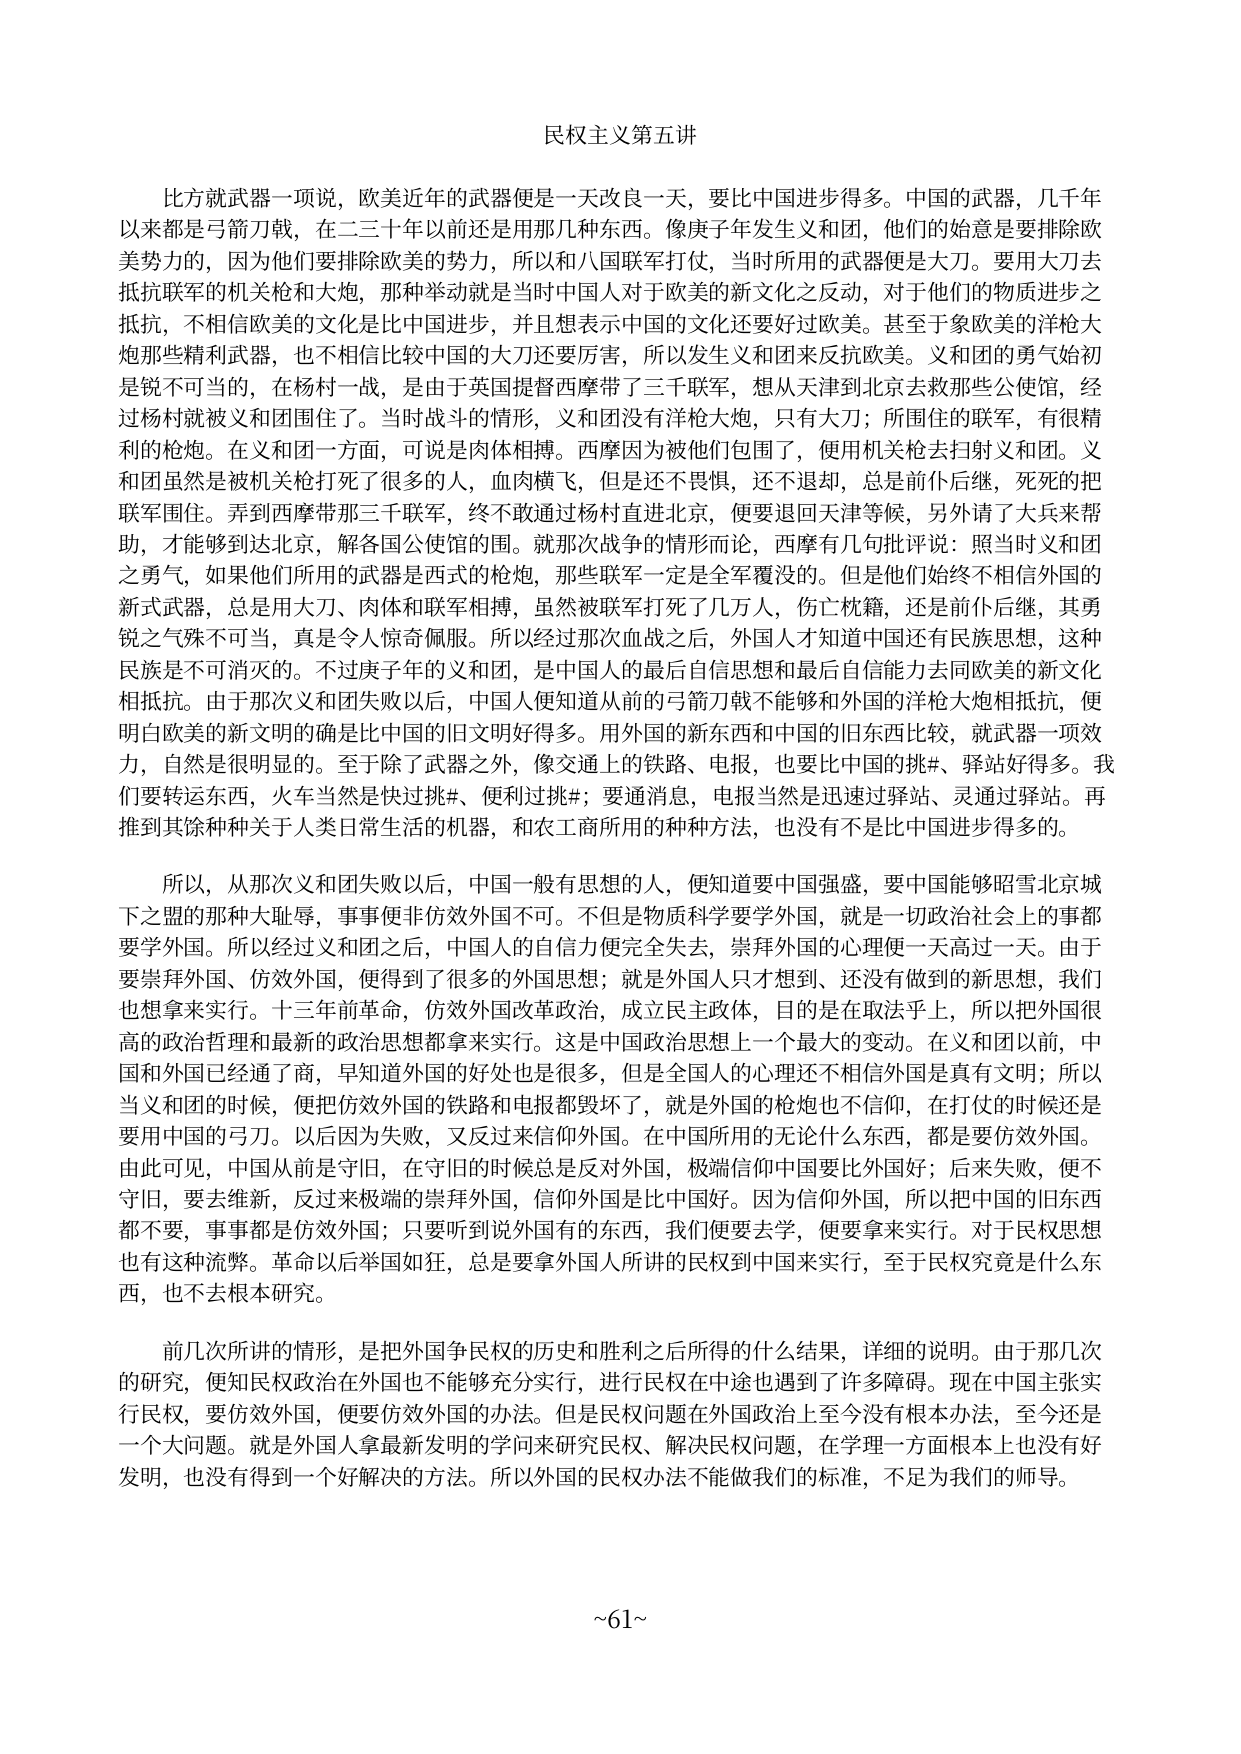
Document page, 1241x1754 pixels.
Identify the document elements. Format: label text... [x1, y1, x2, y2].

text 比方就武器一项说，欧美近年的武器便是一天改良一天，要比中国进步得多。中国的武器，几千年以来都是弓箭刀戟，在二三十年以前还是用那几种东西。像庚子年发生义和团，他们的始意是要排除欧美势力的，因为他们要排除欧美的势力，所以和八国联军打仗，当时所用的武器便是大刀。要用大刀去抵抗联军的机关枪和大炮，那种举动就是当时中国人对于欧美的新文化之反动，对于他们的物质进步之抵抗，不相信欧美的文化是比中国进步，并且想表示中国的文化还要好过欧美。甚至于象欧美的洋枪大炮那些精利武器，也不相信比较中国的大刀还要厉害，所以发生义和团来反抗欧美。义和团的勇气始初是锐不可当的，在杨村一战，是由于英国提督西摩带了三千联军，想从天津到北京去救那些公使馆，经过杨村就被义和团围住了。当时战斗的情形，义和团没有洋枪大炮，只有大刀；所围住的联军，有很精利的枪炮。在义和团一方面，可说是肉体相搏。西摩因为被他们包围了，便用机关枪去扫射义和团。义和团虽然是被机关枪打死了很多的人，血肉横飞，但是还不畏惧，还不退却，总是前仆后继，死死的把联军围住。弄到西摩带那三千联军，终不敢通过杨村直进北京，便要退回天津等候，另外请了大兵来帮助，才能够到达北京，解各国公使馆的围。就那次战争的情形而论，西摩有几句批评说：照当时义和团之勇气，如果他们所用的武器是西式的枪炮，那些联军一定是全军覆没的。但是他们始终不相信外国的新式武器，总是用大刀、肉体和联军相搏，虽然被联军打死了几万人，伤亡枕籍，还是前仆后继，其勇锐之气殊不可当，真是令人惊奇佩服。所以经过那次血战之后，外国人才知道中国还有民族思想，这种民族是不可消灭的。不过庚子年的义和团，是中国人的最后自信思想和最后自信能力去同欧美的新文化相抵抗。由于那次义和团失败以后，中国人便知道从前的弓箭刀戟不能够和外国的洋枪大炮相抵抗，便明白欧美的新文明的确是比中国的旧文明好得多。用外国的新东西和中国的旧东西比较，就武器一项效力，自然是很明显的。至于除了武器之外，像交通上的铁路、电报，也要比中国的挑#、驿站好得多。我们要转运东西，火车当然是快过挑#、便利过挑#；要通消息，电报当然是迅速过驿站、灵通过驿站。再推到其馀种种关于人类日常生活的机器，和农工商所用的种种方法，也没有不是比中国进步得多的。 [118, 181, 1122, 842]
text 前几次所讲的情形，是把外国争民权的历史和胜利之后所得的什么结果，详细的说明。由于那几次的研究，便知民权政治在外国也不能够充分实行，进行民权在中途也遇到了许多障碍。现在中国主张实行民权，要仿效外国，便要仿效外国的办法。但是民权问题在外国政治上至今没有根本办法，至今还是一个大问题。就是外国人拿最新发明的学问来研究民权、解决民权问题，在学理一方面根本上也没有好发明，也没有得到一个好解决的方法。所以外国的民权办法不能做我们的标准，不足为我们的师导。 [118, 1334, 1122, 1491]
text 所以，从那次义和团失败以后，中国一般有思想的人，便知道要中国强盛，要中国能够昭雪北京城下之盟的那种大耻辱，事事便非仿效外国不可。不但是物质科学要学外国，就是一切政治社会上的事都要学外国。所以经过义和团之后，中国人的自信力便完全失去，崇拜外国的心理便一天高过一天。由于要崇拜外国、仿效外国，便得到了很多的外国思想；就是外国人只才想到、还没有做到的新思想，我们也想拿来实行。十三年前革命，仿效外国改革政治，成立民主政体，目的是在取法乎上，所以把外国很高的政治哲理和最新的政治思想都拿来实行。这是中国政治思想上一个最大的变动。在义和团以前，中国和外国已经通了商，早知道外国的好处也是很多，但是全国人的心理还不相信外国是真有文明；所以当义和团的时候，便把仿效外国的铁路和电报都毁坏了，就是外国的枪炮也不信仰，在打仗的时候还是要用中国的弓刀。以后因为失败，又反过来信仰外国。在中国所用的无论什么东西，都是要仿效外国。由此可见，中国从前是守旧，在守旧的时候总是反对外国，极端信仰中国要比外国好；后来失败，便不守旧，要去维新，反过来极端的崇拜外国，信仰外国是比中国好。因为信仰外国，所以把中国的旧东西都不要，事事都是仿效外国；只要听到说外国有的东西，我们便要去学，便要拿来实行。对于民权思想也有这种流弊。革命以后举国如狂，总是要拿外国人所讲的民权到中国来实行，至于民权究竟是什么东西，也不去根本研究。 [118, 868, 1122, 1308]
